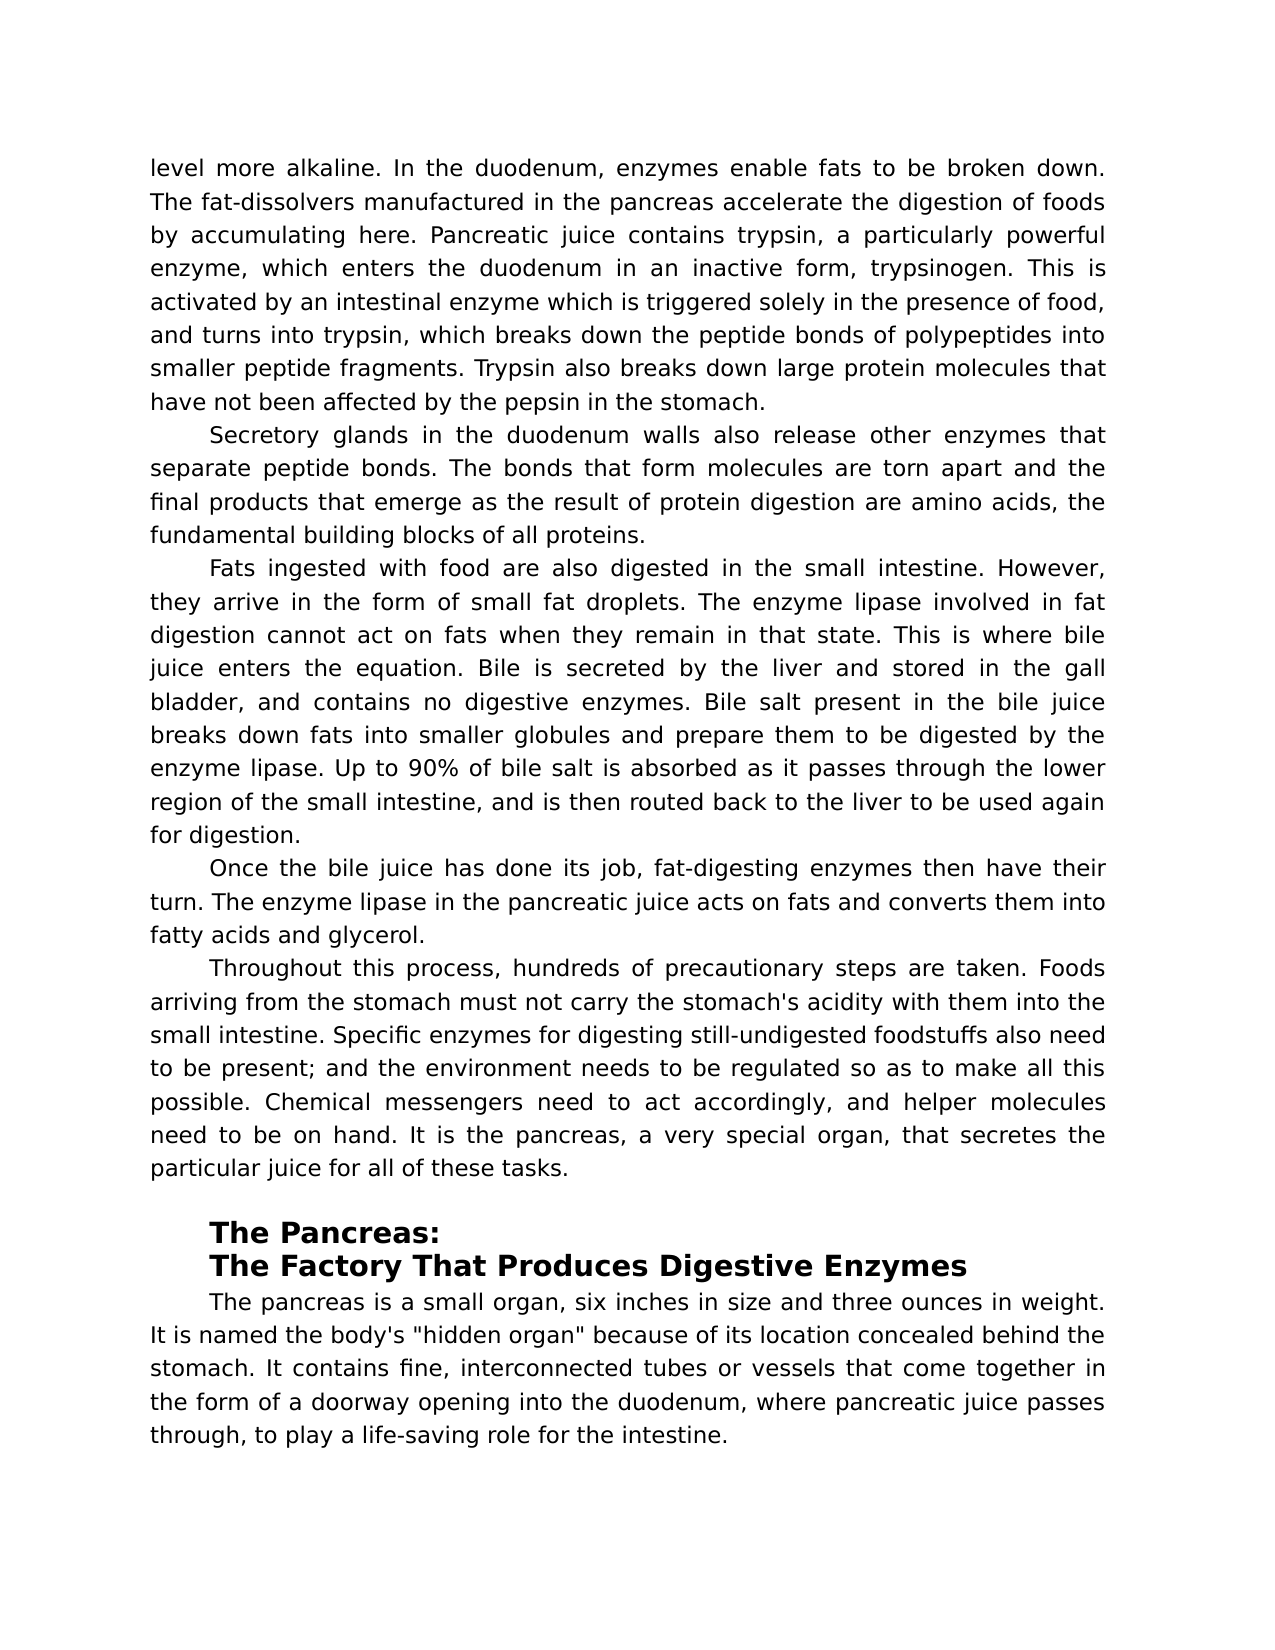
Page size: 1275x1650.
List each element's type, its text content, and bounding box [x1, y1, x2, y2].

text Fats ingested with food are also digested in the small intestine. However, they arrive in the form of small fat droplets. The enzyme lipase involved in fat digestion cannot act on fats when they remain in that state. This is where bile juice enters the equation. Bile is secreted by the liver and stored in the gall bladder, and contains no digestive enzymes. Bile salt present in the bile juice breaks down fats into smaller globules and prepare them to be digested by the enzyme lipase. Up to 90% of bile salt is absorbed as it passes through the lower region of the small intestine, and is then routed back to the liver to be used again for digestion. [150, 550, 1107, 850]
text level more alkaline. In the duodenum, enzymes enable fats to be broken down. The fat-dissolvers manufactured in the pancreas accelerate the digestion of foods by accumulating here. Pancreatic juice contains trypsin, a particularly powerful enzyme, which enters the duodenum in an inactive form, trypsinogen. This is activated by an intestinal enzyme which is triggered solely in the presence of food, and turns into trypsin, which breaks down the peptide bonds of polypeptides into smaller peptide fragments. Trypsin also breaks down large protein molecules that have not been affected by the pepsin in the stomach. [150, 150, 1107, 417]
text Once the bile juice has done its job, fat-digesting enzymes then have their turn. The enzyme lipase in the pancreatic juice acts on fats and converts them into fatty acids and glycerol. [150, 850, 1107, 950]
text The Pancreas: [150, 1217, 1107, 1250]
text The Factory That Produces Digestive Enzymes [150, 1250, 1107, 1283]
text The pancreas is a small organ, six inches in size and three ounces in weight. It is named the body's "hidden organ" because of its location concealed behind the stomach. It contains fine, interconnected tubes or vessels that come together in the form of a doorway opening into the duodenum, where pancreatic juice passes through, to play a life-saving role for the intestine. [150, 1283, 1107, 1450]
text Secretory glands in the duodenum walls also release other enzymes that separate peptide bonds. The bonds that form molecules are torn apart and the final products that emerge as the result of protein digestion are amino acids, the fundamental building blocks of all proteins. [150, 417, 1107, 550]
text Throughout this process, hundreds of precautionary steps are taken. Foods arriving from the stomach must not carry the stomach's acidity with them into the small intestine. Specific enzymes for digesting still-undigested foodstuffs also need to be present; and the environment needs to be regulated so as to make all this possible. Chemical messengers need to act accordingly, and helper molecules need to be on hand. It is the pancreas, a very special organ, that secretes the particular juice for all of these tasks. [150, 950, 1107, 1183]
